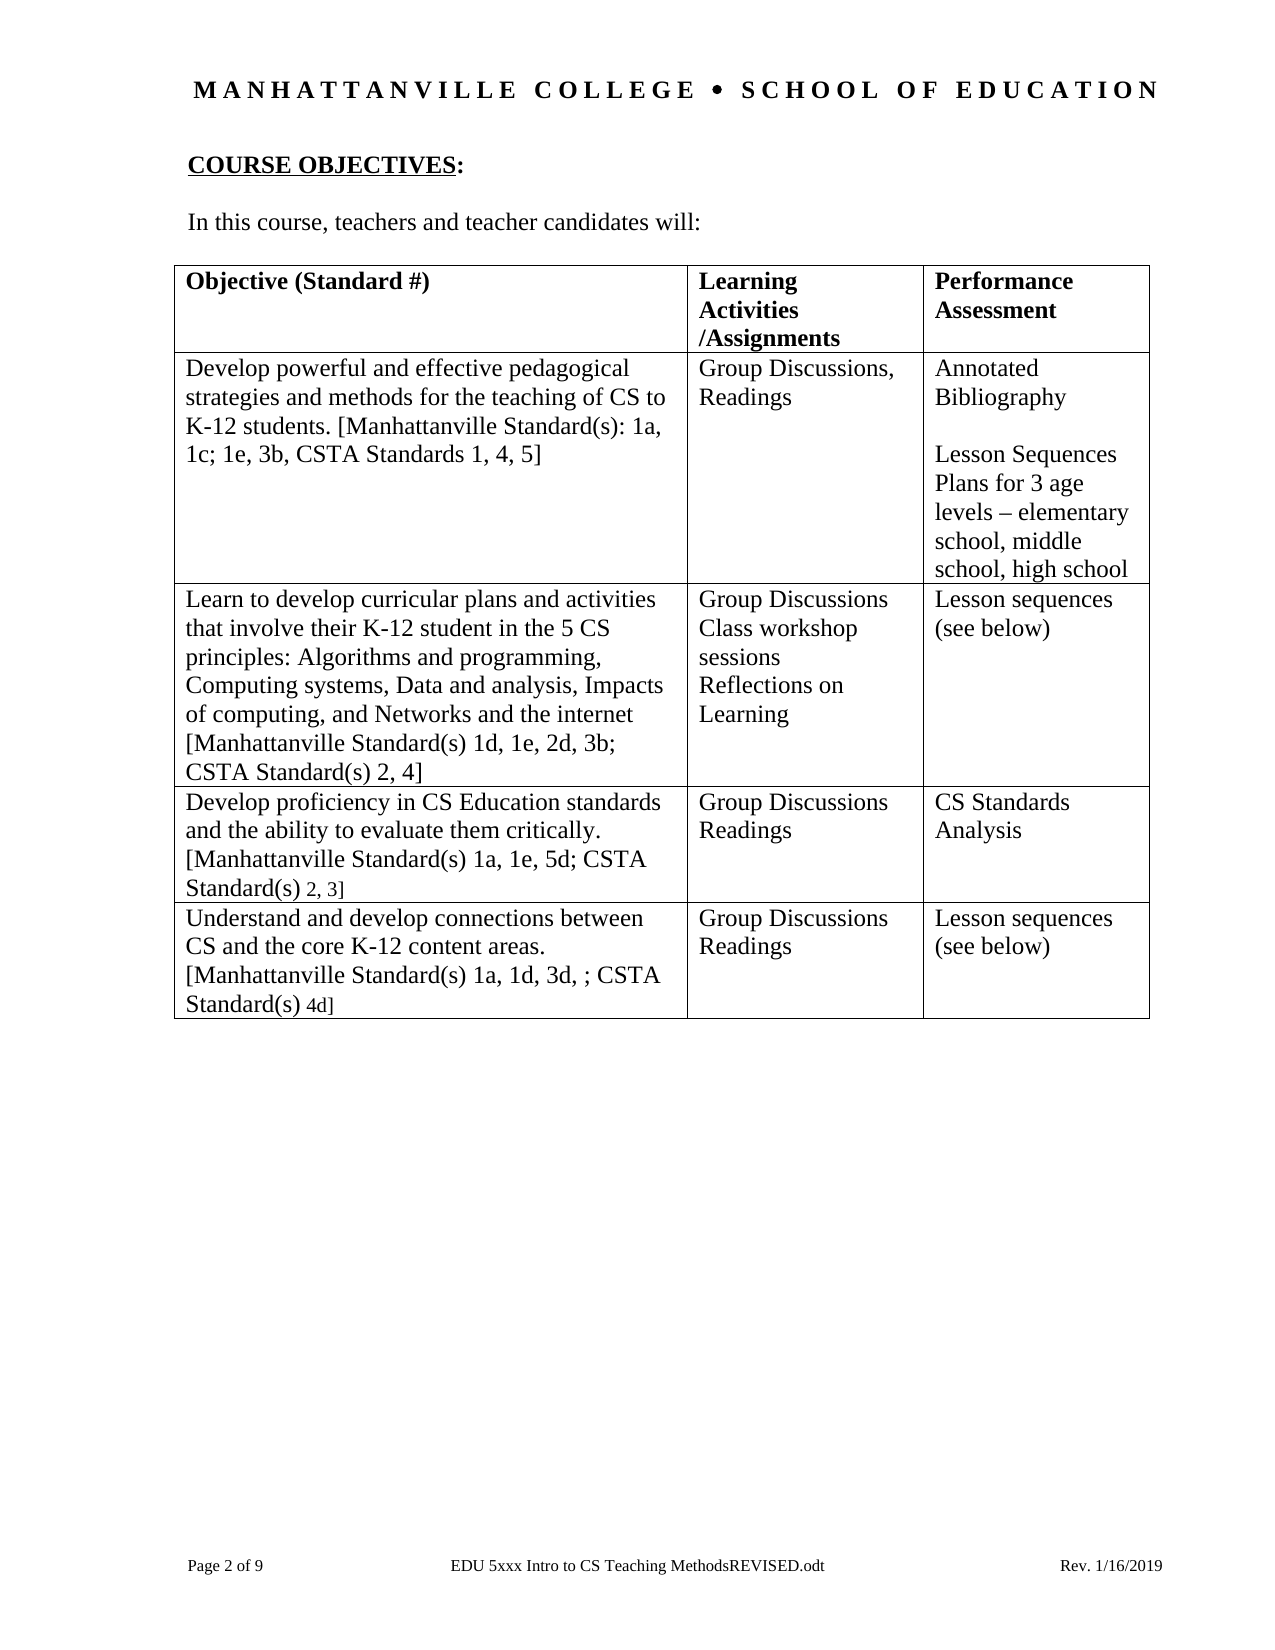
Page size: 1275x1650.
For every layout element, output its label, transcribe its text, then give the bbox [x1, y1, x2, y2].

table_cell Group Discussions, Readings [688, 353, 923, 583]
table_cell Lesson sequences (see below) [924, 584, 1149, 786]
table_cell Group Discussions Class workshop sessions Reflections on Learning [688, 584, 923, 786]
table_cell Develop powerful and effective pedagogical strategies and methods for the teaching of CS to K-12 students. [Manhattanville Standard(s): 1a, 1c; 1e, 3b, CSTA Standards 1, 4, 5] [175, 353, 687, 583]
table_header Objective (Standard #) [175, 266, 687, 352]
table_header Performance Assessment [924, 266, 1149, 352]
table_cell Group Discussions Readings [688, 903, 923, 1018]
table_cell Develop proficiency in CS Education standards and the ability to evaluate them critically. [Manhattanville Standard(s) 1a, 1e, 5d; CSTA Standard(s) 2, 3] [175, 787, 687, 902]
text COURSE OBJECTIVES: [187, 150, 1162, 179]
text In this course, teachers and teacher candidates will: [187, 207, 1162, 236]
table_cell Lesson sequences (see below) [924, 903, 1149, 1018]
table_cell Group Discussions Readings [688, 787, 923, 902]
table_cell Annotated Bibliography Lesson Sequences Plans for 3 age levels – elementary school, middle school, high school [924, 353, 1149, 583]
table_cell Understand and develop connections between CS and the core K-12 content areas. [Manhattanville Standard(s) 1a, 1d, 3d, ; CSTA Standard(s) 4d] [175, 903, 687, 1018]
table_cell Learn to develop curricular plans and activities that involve their K-12 student in the 5 CS principles: Algorithms and programming, Computing systems, Data and analysis, Impacts of computing, and Networks and the internet [Manhattanville Standard(s) 1d, 1e, 2d, 3b; CSTA Standard(s) 2, 4] [175, 584, 687, 786]
table_header Learning Activities /Assignments [688, 266, 923, 352]
table_cell CS Standards Analysis [924, 787, 1149, 902]
